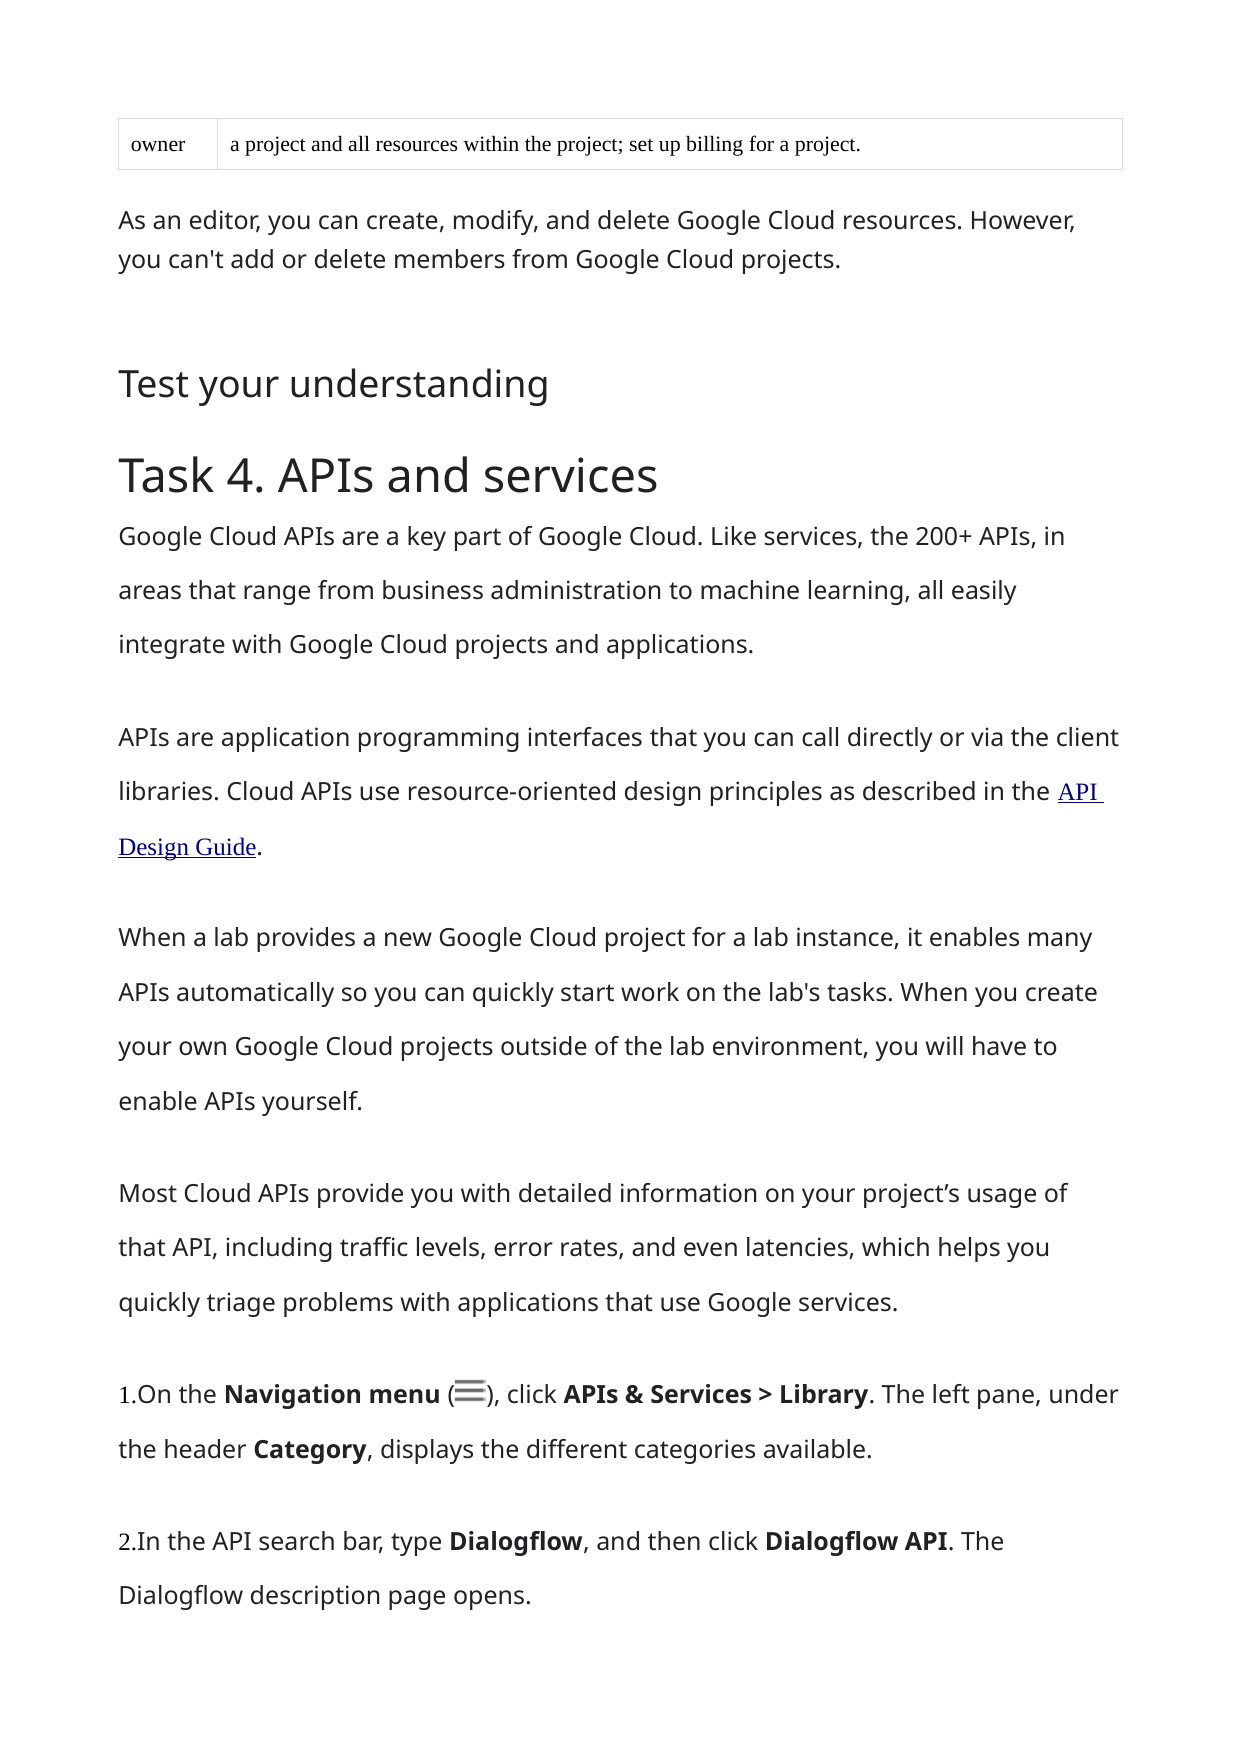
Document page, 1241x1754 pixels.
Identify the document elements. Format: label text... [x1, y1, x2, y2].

list On the Navigation menu (), click APIs & Services > Library. The left pane, under the header Category, displays the different categories available. [118, 1376, 1122, 1465]
text APIs are application programming interfaces that you can call directly or via the client libraries. Cloud APIs use resource-oriented design principles as described in the API Design Guide. [118, 719, 1122, 862]
subtitle Test your understanding [118, 357, 1122, 408]
table_cell a project and all resources within the project; set up billing for a project. [218, 119, 1122, 168]
table_cell owner [119, 119, 217, 168]
text Google Cloud APIs are a key part of Google Cloud. Like services, the 200+ APIs, in areas that range from business administration to machine learning, all easily integrate with Google Cloud projects and applications. [118, 518, 1122, 661]
text When a lab provides a new Google Cloud project for a lab instance, it enables many APIs automatically so you can quickly start work on the lab's tasks. When you create your own Google Cloud projects outside of the lab environment, you will have to enable APIs yourself. [118, 920, 1122, 1118]
picture [454, 1376, 486, 1404]
text Most Cloud APIs provide you with detailed information on your project’s usage of that API, including traffic levels, error rates, and even latencies, which helps you quickly triage problems with applications that use Google services. [118, 1176, 1122, 1318]
text As an editor, you can create, modify, and delete Google Cloud resources. However, you can't add or delete members from Google Cloud projects. [118, 170, 1122, 276]
subtitle Task 4. APIs and services [118, 442, 1122, 506]
list In the API search bar, type Dialogflow, and then click Dialogflow API. The Dialogflow description page opens. [118, 1523, 1122, 1612]
